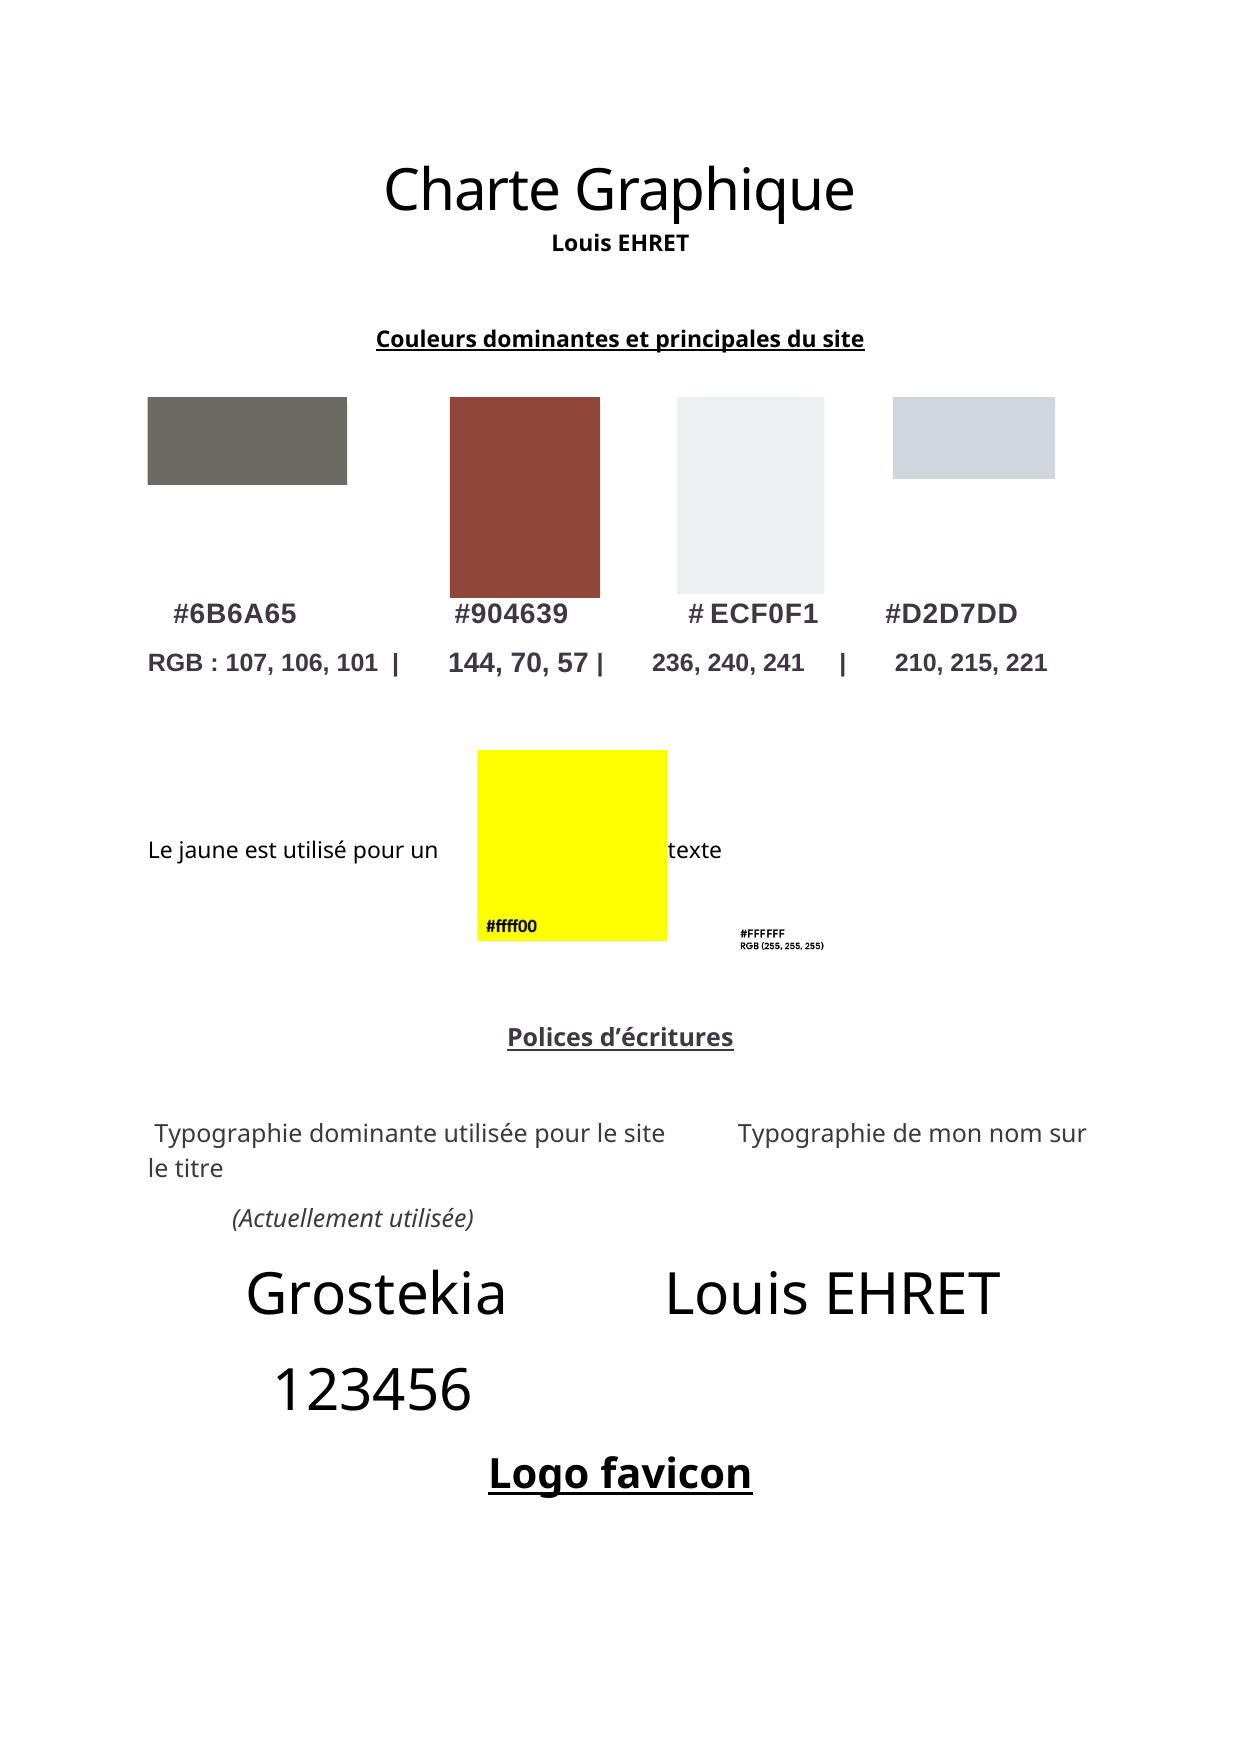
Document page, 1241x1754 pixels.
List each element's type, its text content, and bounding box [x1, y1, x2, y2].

text 123456 [148, 1348, 1093, 1427]
text Typographie dominante utilisée pour le site Typographie de mon nom sur le titre [148, 1116, 1093, 1184]
text Couleurs dominantes et principales du site [148, 323, 1093, 354]
text Louis EHRET [148, 227, 1093, 258]
text Polices d’écritures [148, 1020, 1093, 1054]
text Logo favicon [148, 1444, 1093, 1501]
text Le jaune est utilisé pour un texte [148, 741, 1093, 958]
text RGB : 107, 106, 101 | 144, 70, 57 | 236, 240, 241 | 210, 215, 221 [148, 646, 1093, 679]
text (Actuellement utilisée) [148, 1201, 1093, 1235]
text Grostekia Louis EHRET [148, 1252, 1093, 1331]
text Charte Graphique [148, 148, 1093, 227]
text #6B6A65 #904639 # ECF0F1 #D2D7DD [148, 371, 1093, 630]
